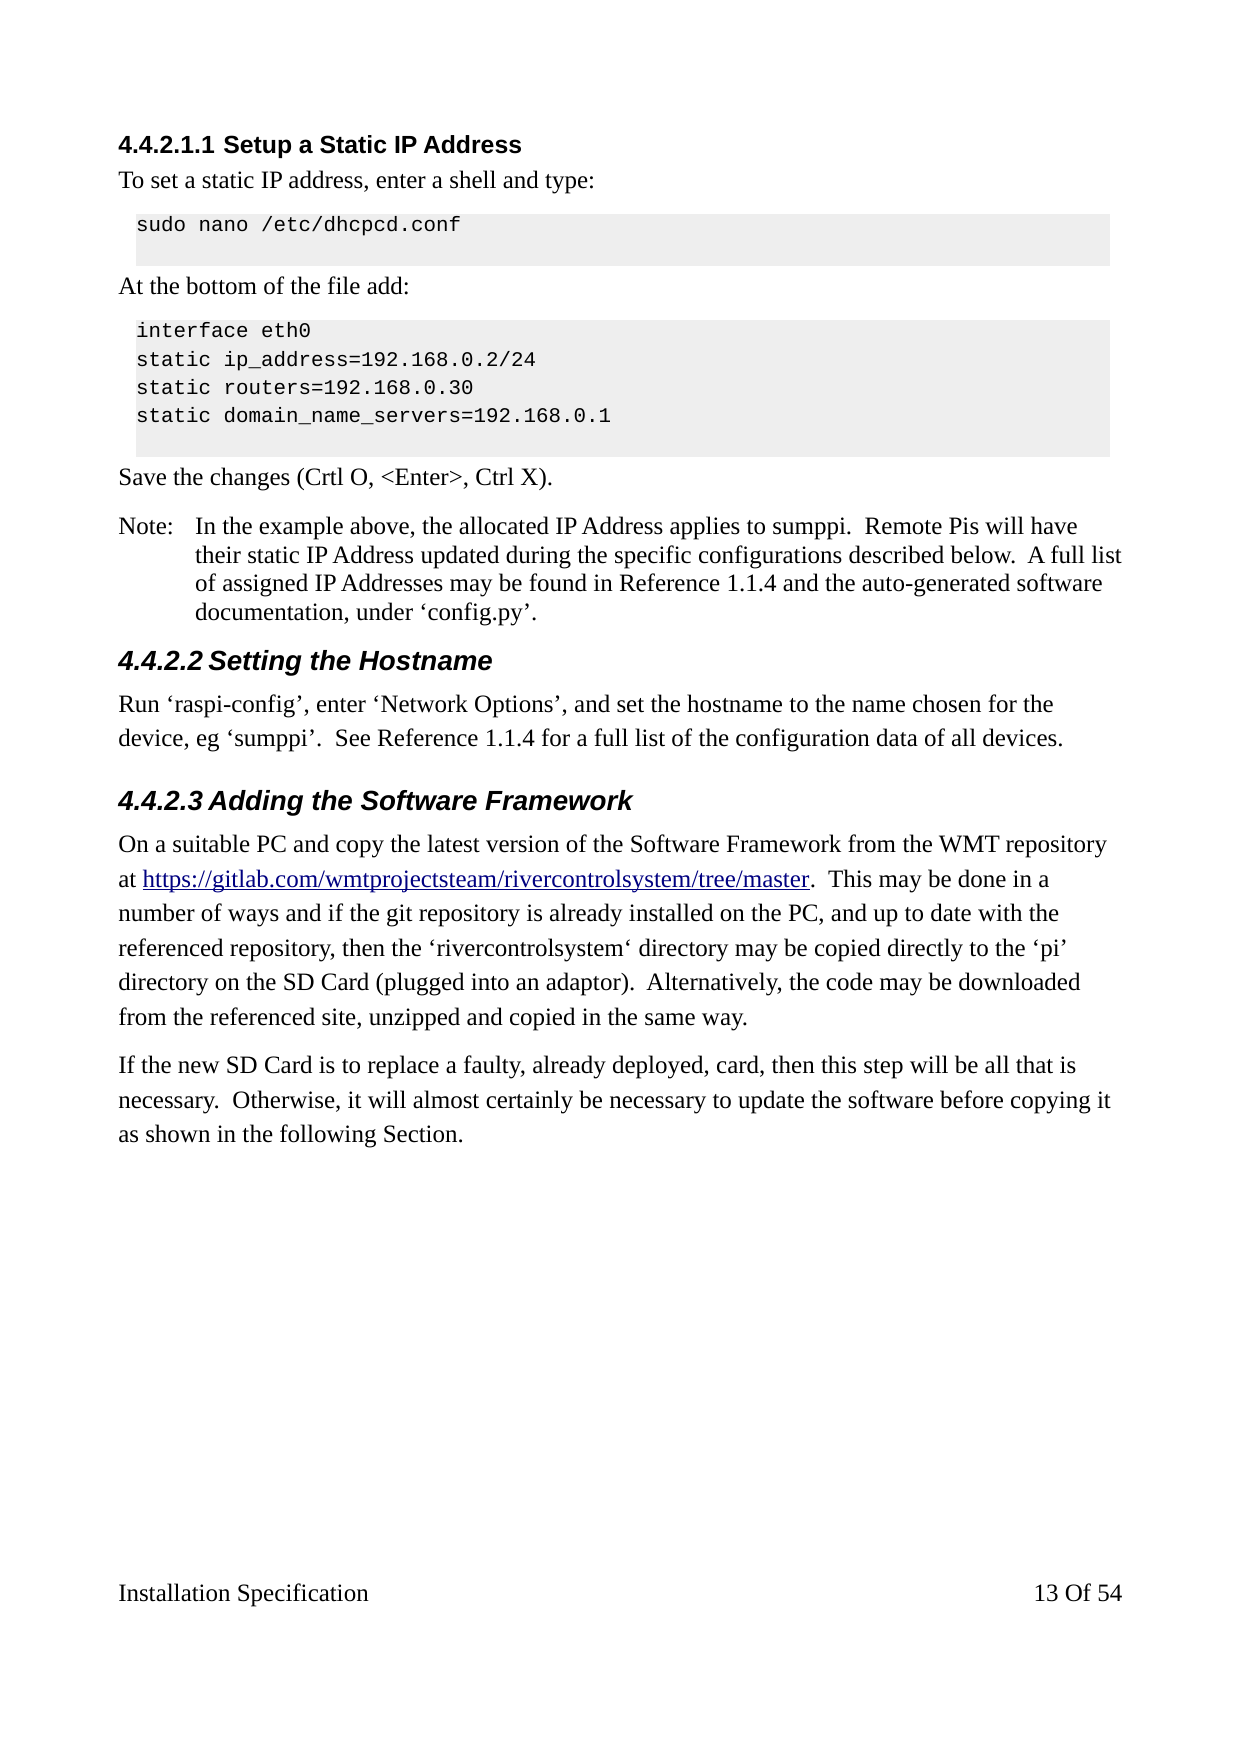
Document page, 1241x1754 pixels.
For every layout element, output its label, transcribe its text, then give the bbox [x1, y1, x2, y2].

text To set a static IP address, enter a shell and type: [118, 165, 1122, 194]
text Run ‘raspi-config’, enter ‘Network Options’, and set the hostname to the name chosen for the device, eg ‘sumppi’. See Reference 1.1.4 for a full list of the configuration data of all devices. [118, 689, 1122, 752]
text static ip_address=192.168.0.2/24 [136, 348, 1110, 372]
text static domain_name_servers=192.168.0.1 [136, 405, 1110, 429]
subtitle Setting the Hostname [118, 644, 1122, 676]
text On a suitable PC and copy the latest version of the Software Framework from the WMT repository at https://gitlab.com/wmtprojectsteam/rivercontrolsystem/tree/master. This may be done in a number of ways and if the git repository is already installed on the PC, and up to date with the referenced repository, then the ‘rivercontrolsystem‘ directory may be copied directly to the ‘pi’ directory on the SD Card (plugged into an adaptor). Alternatively, the code may be downloaded from the referenced site, unzipped and copied in the same way. [118, 829, 1122, 1030]
text If the new SD Card is to replace a faulty, already deployed, card, then this step will be all that is necessary. Otherwise, it will almost certainly be necessary to update the software before copying it as shown in the following Section. [118, 1051, 1122, 1148]
text static routers=192.168.0.30 [136, 377, 1110, 401]
text sudo nano /etc/dhcpcd.conf [136, 214, 1110, 238]
subtitle Save the changes (Crtl O, <Enter>, Ctrl X). [118, 462, 1122, 491]
subtitle Adding the Software Framework [118, 785, 1122, 817]
subtitle Setup a Static IP Address [118, 131, 1122, 159]
text interface eth0 [136, 320, 1110, 344]
text At the bottom of the file add: [118, 271, 1122, 300]
text Note: In the example above, the allocated IP Address applies to sumppi. Remote Pis will have their static IP Address updated during the specific configurations described below. A full list of assigned IP Addresses may be found in Reference 1.1.4 and the auto-generated software documentation, under ‘config.py’. [118, 511, 1122, 626]
